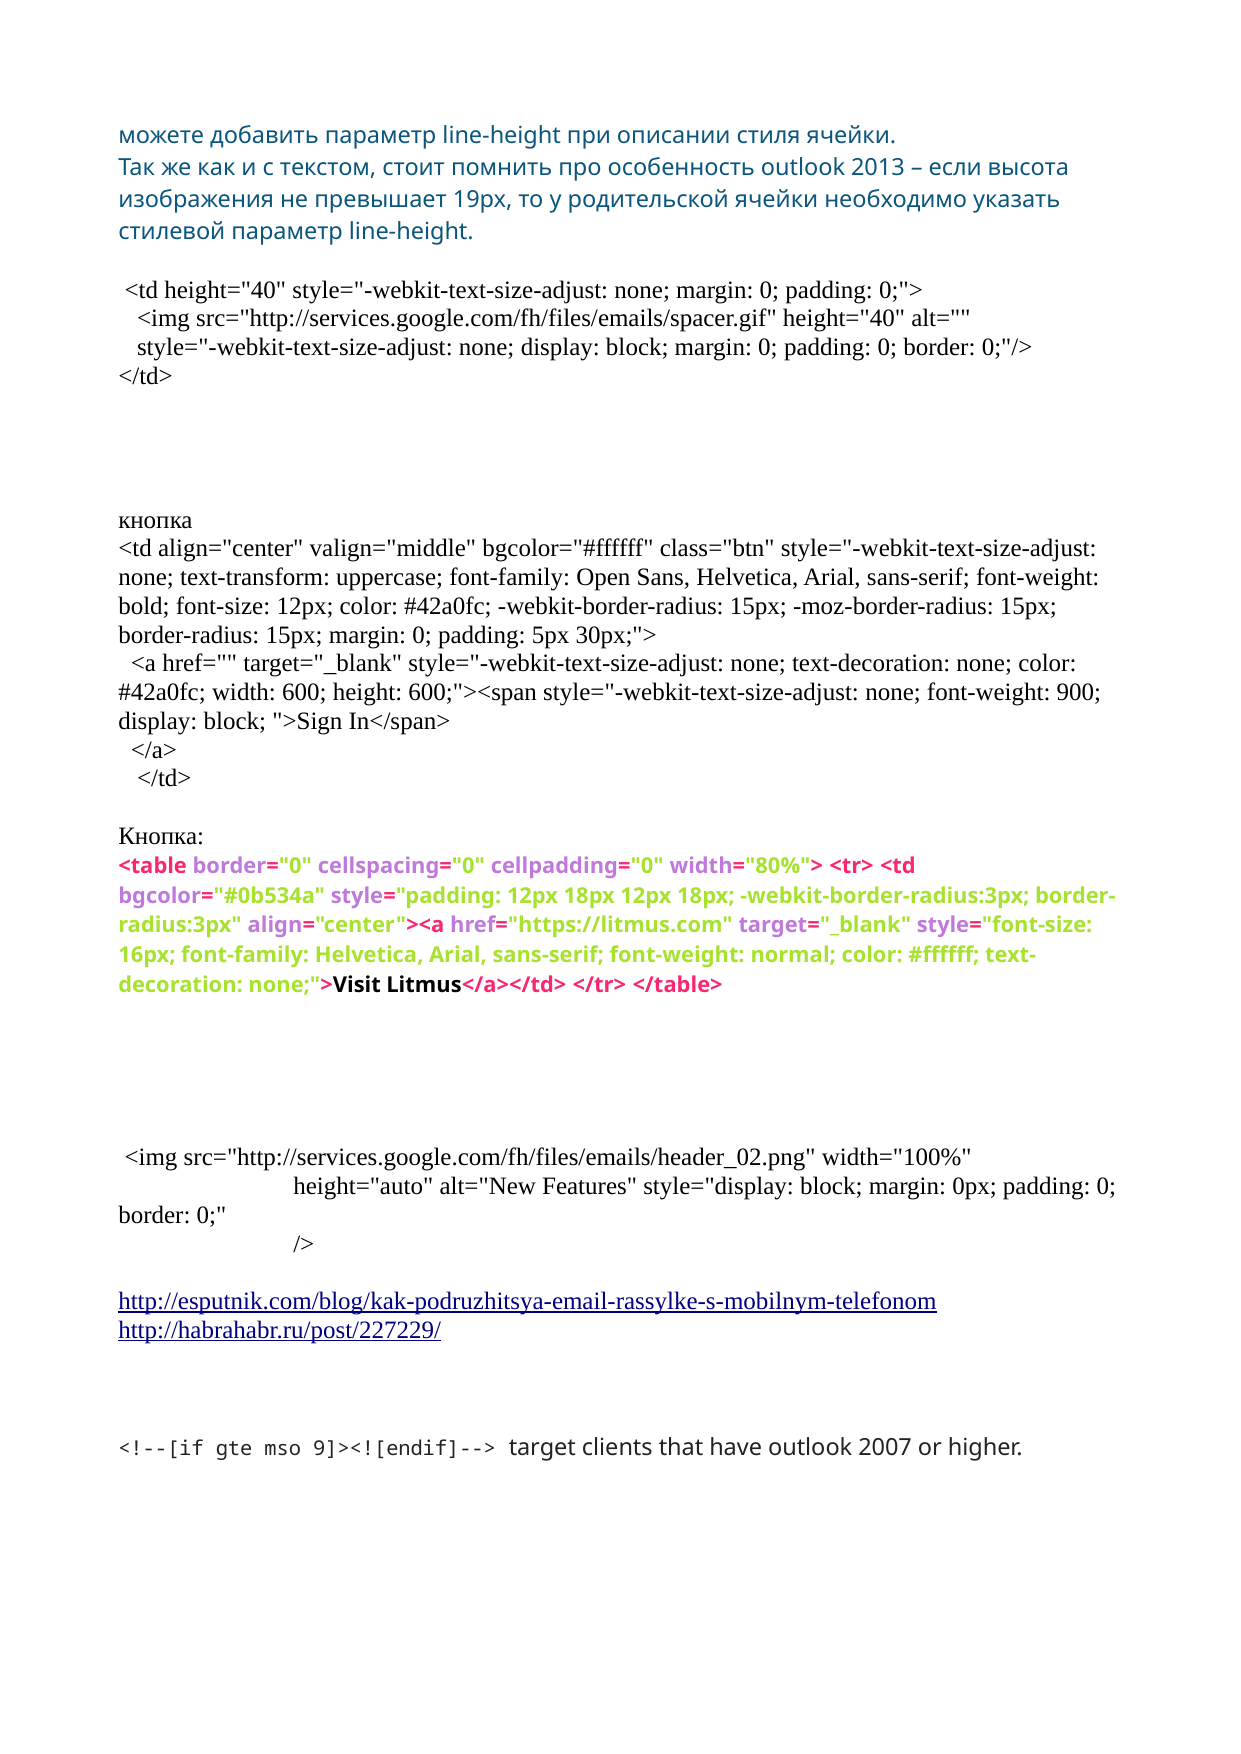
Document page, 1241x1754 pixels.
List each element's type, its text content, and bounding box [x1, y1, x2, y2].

text Кнопка: [118, 821, 1122, 850]
text <!--[if gte mso 9]><![endif]--> target clients that have outlook 2007 or higher. [118, 1430, 1122, 1462]
text <img src="http://services.google.com/fh/files/emails/spacer.gif" height="40" alt="" [118, 303, 1122, 332]
text /> [118, 1229, 1122, 1257]
text <table border="0" cellspacing="0" cellpadding="0" width="80%"> <tr> <td bgcolor="#0b534a" style="padding: 12px 18px 12px 18px; -webkit-border-radius:3px; border-radius:3px" align="center"><a href="https://litmus.com" target="_blank" style="font-size: 16px; font-family: Helvetica, Arial, sans-serif; font-weight: normal; color: #ffffff; text-decoration: none;">Visit Litmus</a></td> </tr> </table> [118, 850, 1122, 999]
text <a href="" target="_blank" style="-webkit-text-size-adjust: none; text-decoration: none; color: #42a0fc; width: 600; height: 600;"><span style="-webkit-text-size-adjust: none; font-weight: 900; display: block; ">Sign In</span> [118, 648, 1122, 735]
text <img src="http://services.google.com/fh/files/emails/header_02.png" width="100%" [118, 1142, 1122, 1171]
text <td align="center" valign="middle" bgcolor="#ffffff" class="btn" style="-webkit-text-size-adjust: none; text-transform: uppercase; font-family: Open Sans, Helvetica, Arial, sans-serif; font-weight: bold; font-size: 12px; color: #42a0fc; -webkit-border-radius: 15px; -moz-border-radius: 15px; border-radius: 15px; margin: 0; padding: 5px 30px;"> [118, 533, 1122, 648]
text http://esputnik.com/blog/kak-podruzhitsya-email-rassylke-s-mobilnym-telefonom [118, 1286, 1122, 1315]
text </td> [118, 361, 1122, 390]
text Так же как и с текстом, стоит помнить про особенность outlook 2013 – если высота изображения не превышает 19px, то у родительской ячейки необходимо указать стилевой параметр line-height. [118, 150, 1122, 246]
text можете добавить параметр line-height при описании стиля ячейки. [118, 118, 1122, 150]
text height="auto" alt="New Features" style="display: block; margin: 0px; padding: 0; border: 0;" [118, 1171, 1122, 1229]
text кнопка [118, 505, 1122, 533]
text <td height="40" style="-webkit-text-size-adjust: none; margin: 0; padding: 0;"> [118, 275, 1122, 303]
text </td> [118, 763, 1122, 792]
text </a> [118, 735, 1122, 763]
text style="-webkit-text-size-adjust: none; display: block; margin: 0; padding: 0; border: 0;"/> [118, 332, 1122, 361]
text http://habrahabr.ru/post/227229/ [118, 1315, 1122, 1344]
